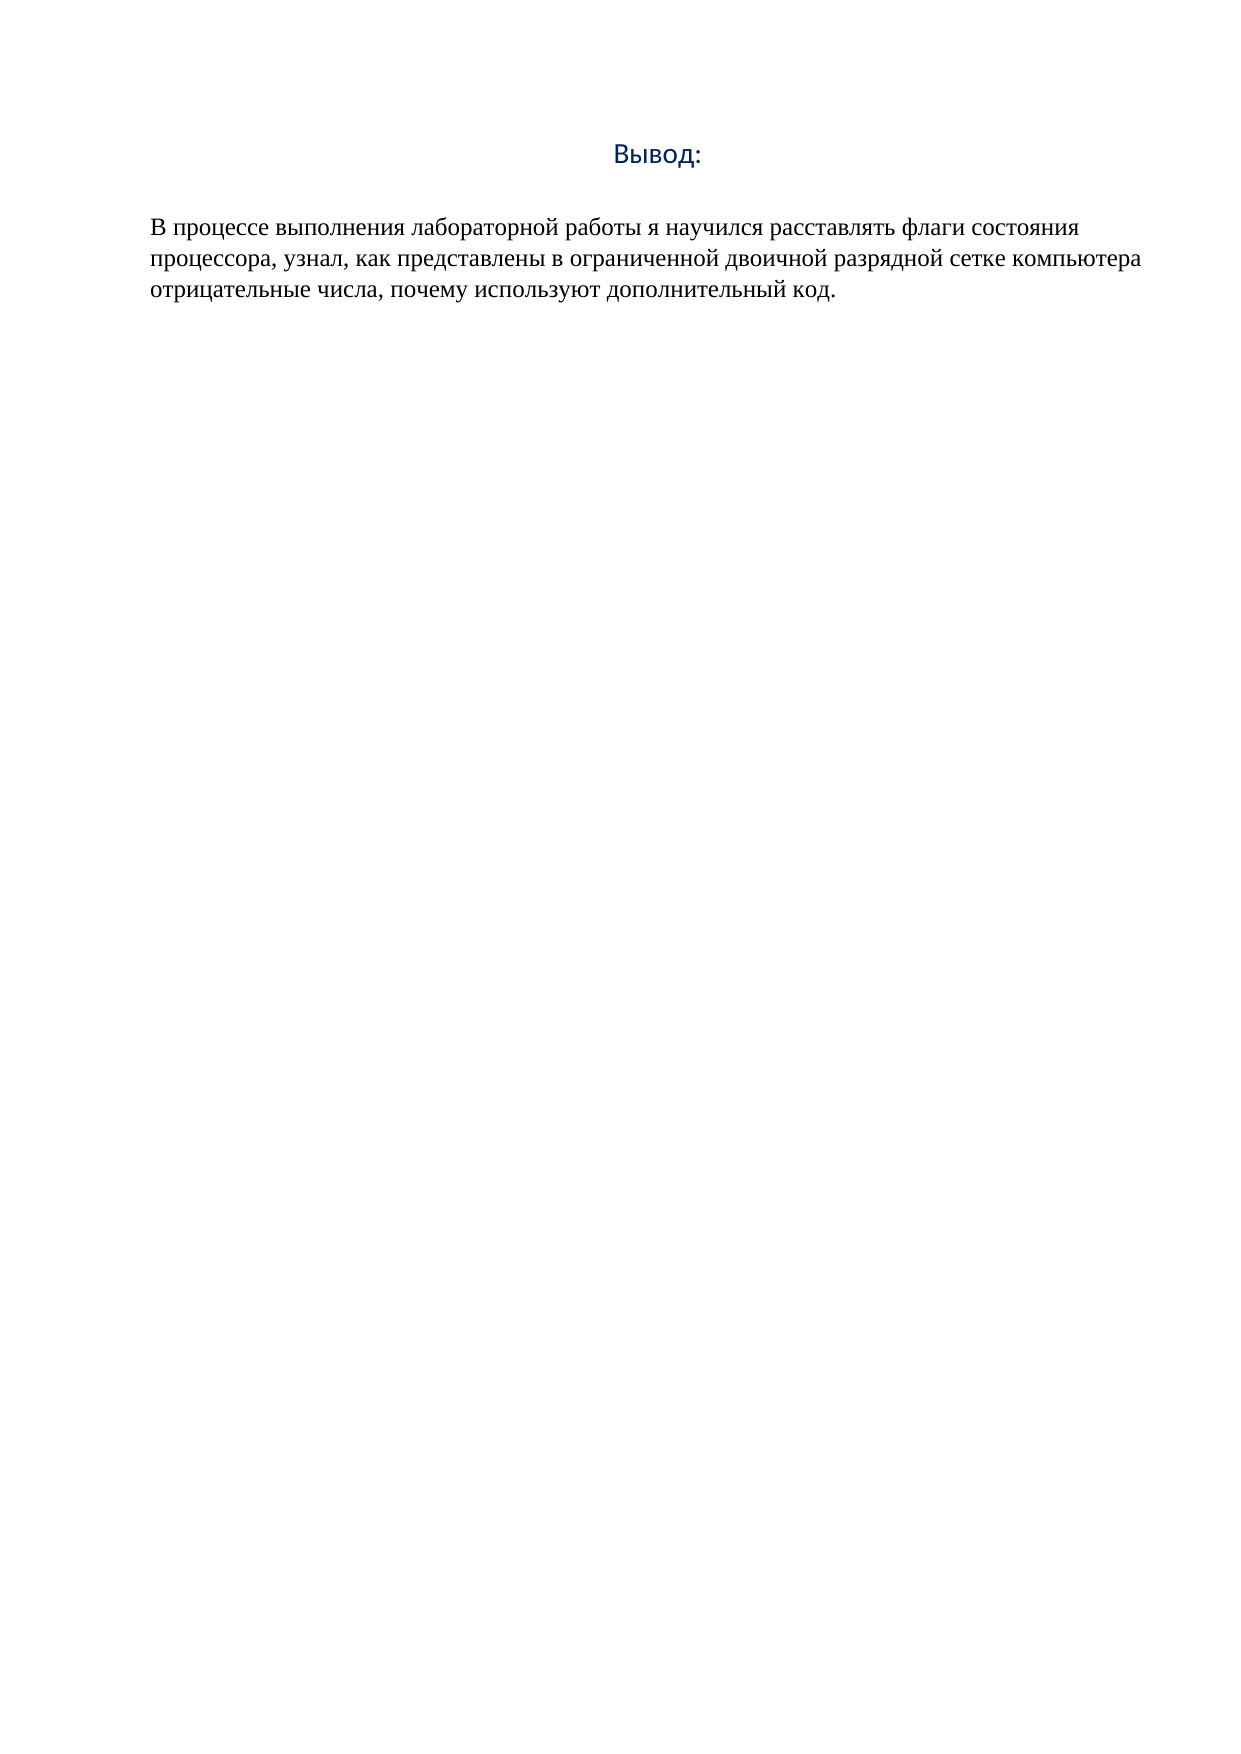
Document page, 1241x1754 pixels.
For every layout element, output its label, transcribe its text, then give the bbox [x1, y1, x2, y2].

list В процессе выполнения лабораторной работы я научился расставлять флаги состояния процессора, узнал, как представлены в ограниченной двоичной разрядной сетке компьютера отрицательные числа, почему используют дополнительный код. [150, 212, 1165, 303]
list Вывод: [150, 135, 1165, 171]
